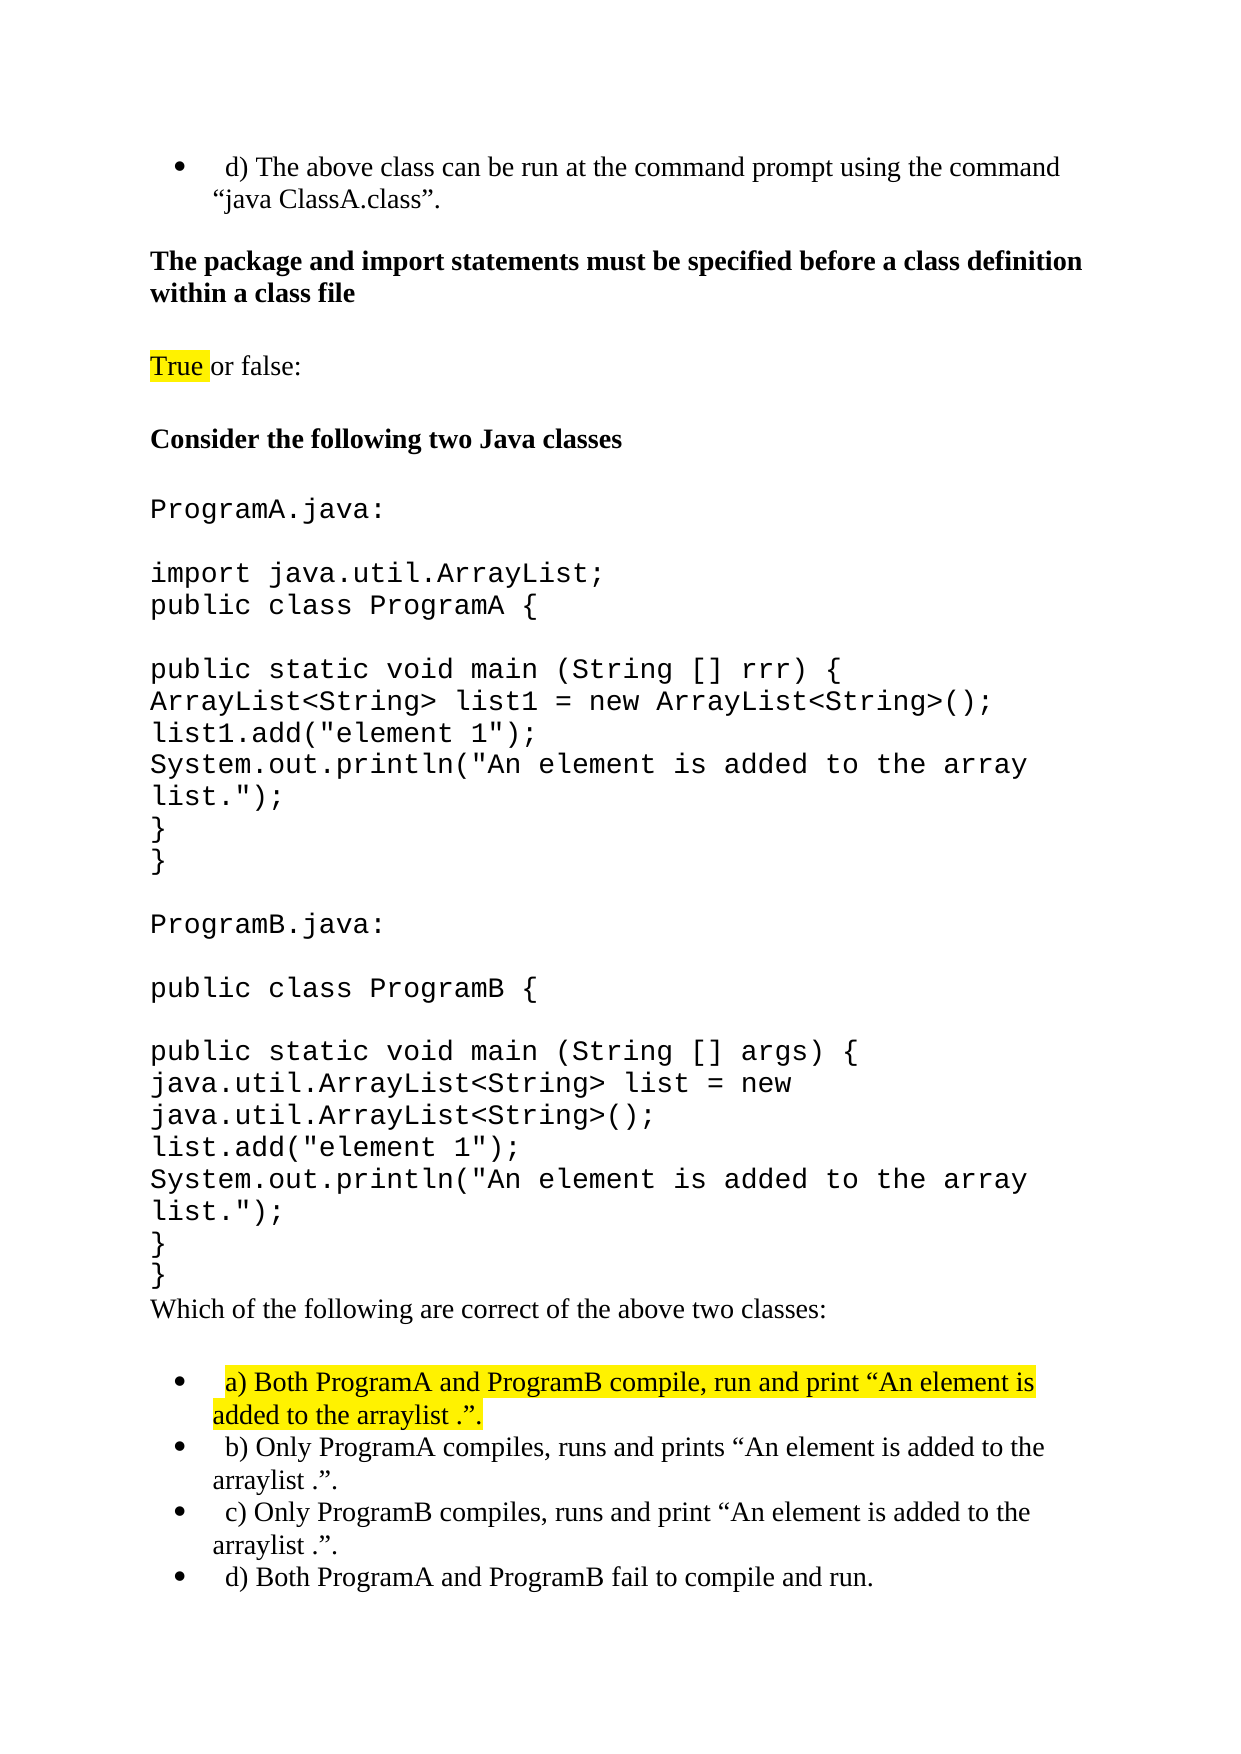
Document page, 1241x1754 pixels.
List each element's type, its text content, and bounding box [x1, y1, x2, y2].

list b) Only ProgramA compiles, runs and prints “An element is added to the arraylist .”. [175, 1430, 1090, 1495]
text } [150, 1229, 1090, 1261]
text public class ProgramB { [150, 974, 1090, 1006]
text list.add("element 1"); [150, 1133, 1090, 1165]
text ArrayList<String> list1 = new ArrayList<String>(); [150, 687, 1090, 719]
text public class ProgramA { [150, 591, 1090, 623]
text } [150, 814, 1090, 846]
text import java.util.ArrayList; [150, 559, 1090, 591]
text java.util.ArrayList<String> list = new java.util.ArrayList<String>(); [150, 1069, 1090, 1133]
list d) The above class can be run at the command prompt using the command “java ClassA.class”. [175, 150, 1090, 215]
text True or false: [150, 349, 1090, 382]
text Consider the following two Java classes [150, 422, 1090, 455]
list a) Both ProgramA and ProgramB compile, run and print “An element is added to the arraylist .”. [175, 1365, 1090, 1430]
text System.out.println("An element is added to the array list."); [150, 751, 1090, 814]
text ProgramB.java: [150, 910, 1090, 942]
text public static void main (String [] args) { [150, 1037, 1090, 1069]
list c) Only ProgramB compiles, runs and print “An element is added to the arraylist .”. [175, 1495, 1090, 1560]
list d) Both ProgramA and ProgramB fail to compile and run. [175, 1560, 1090, 1593]
text ProgramA.java: [150, 496, 1090, 527]
text The package and import statements must be specified before a class definition within a class file [150, 244, 1090, 309]
text System.out.println("An element is added to the array list."); [150, 1165, 1090, 1229]
text public static void main (String [] rrr) { [150, 655, 1090, 687]
text } [150, 846, 1090, 878]
text } [150, 1261, 1090, 1292]
text Which of the following are correct of the above two classes: [150, 1292, 1090, 1325]
text list1.add("element 1"); [150, 719, 1090, 751]
